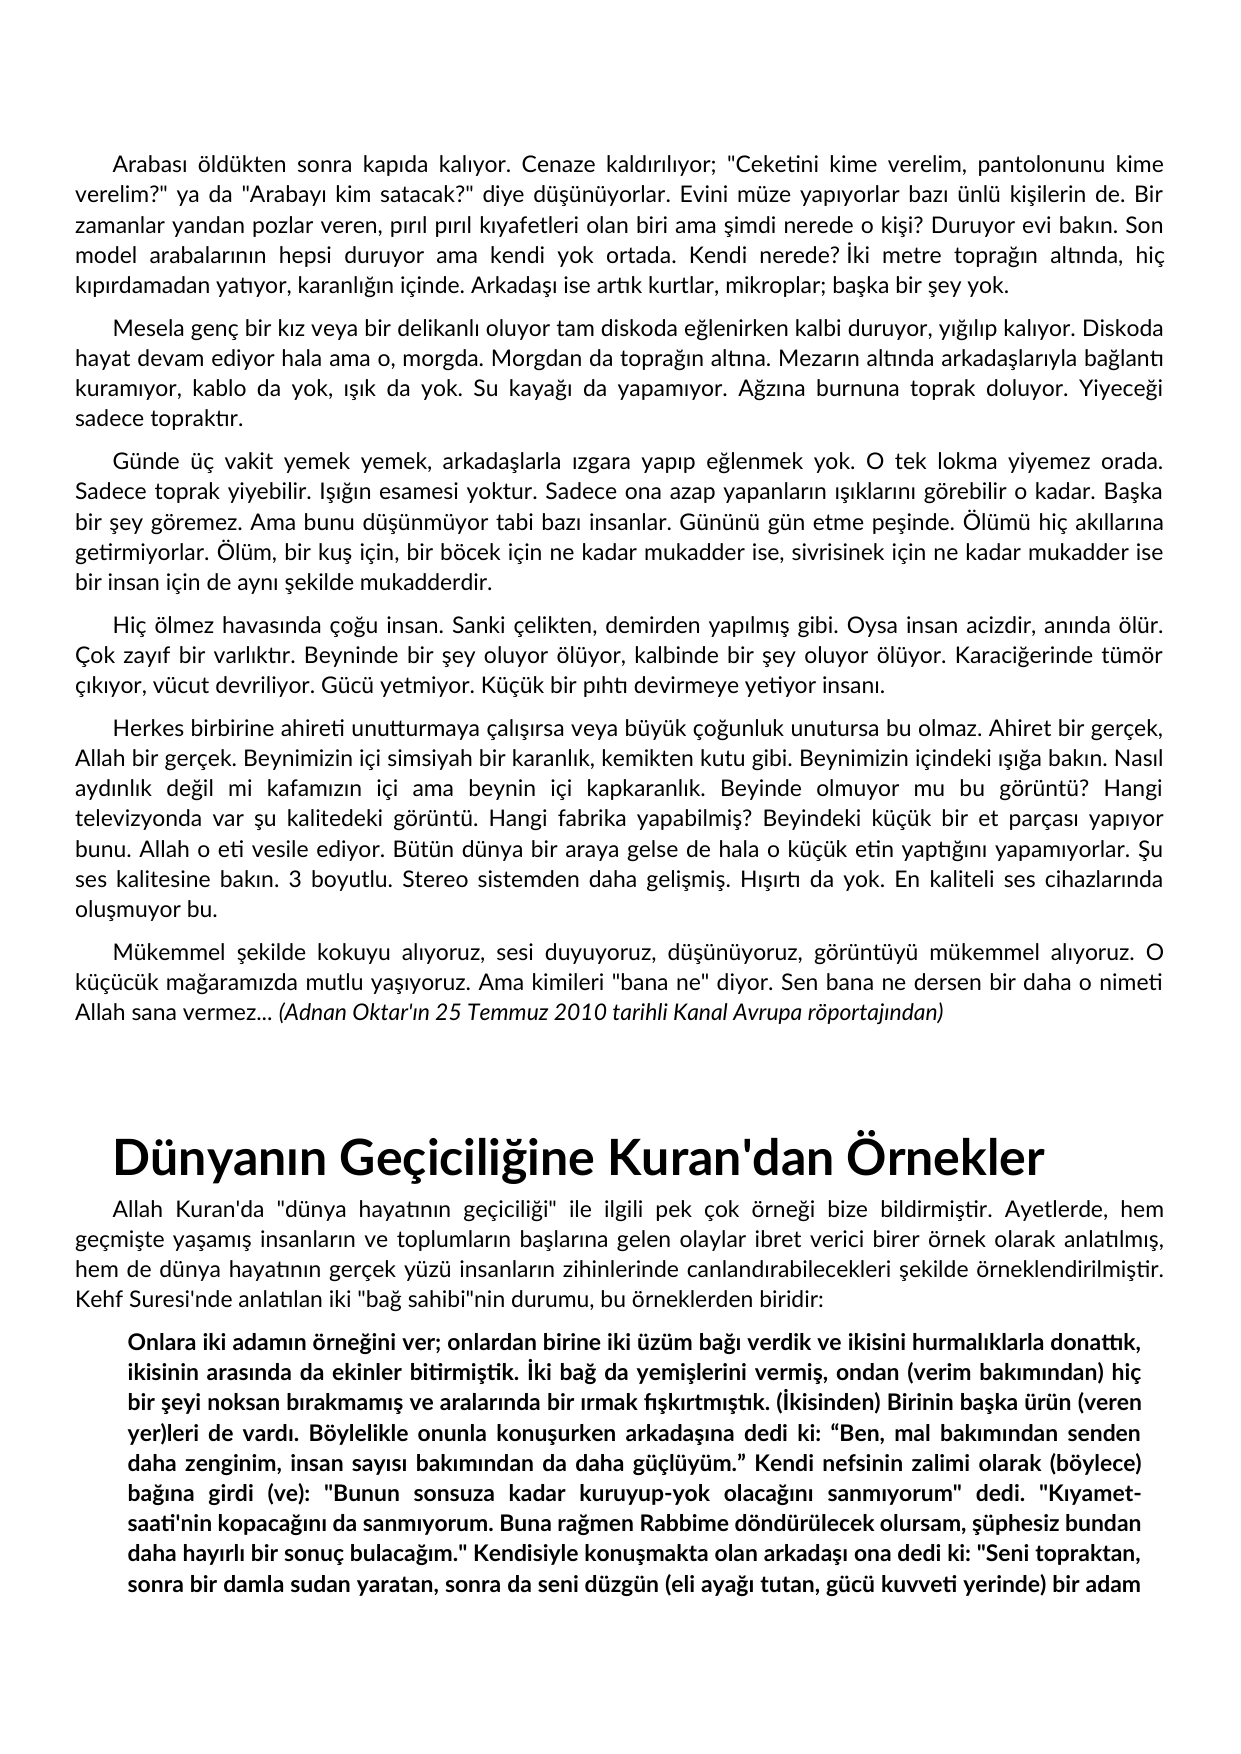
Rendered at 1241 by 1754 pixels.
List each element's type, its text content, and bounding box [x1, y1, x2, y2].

text Allah Kuran'da "dünya hayatının geçiciliği" ile ilgili pek çok örneği bize bildirmiştir. Ayetlerde, hem geçmişte yaşamış insanların ve toplumların başlarına gelen olaylar ibret verici birer örnek olarak anlatılmış, hem de dünya hayatının gerçek yüzü insanların zihinlerinde canlandırabilecekleri şekilde örneklendirilmiştir. Kehf Suresi'nde anlatılan iki "bağ sahibi"nin durumu, bu örneklerden biridir: [75, 1194, 1165, 1312]
text Herkes birbirine ahireti unutturmaya çalışırsa veya büyük çoğunluk unutursa bu olmaz. Ahiret bir gerçek, Allah bir gerçek. Beynimizin içi simsiyah bir karanlık, kemikten kutu gibi. Beynimizin içindeki ışığa bakın. Nasıl aydınlık değil mi kafamızın içi ama beynin içi kapkaranlık. Beyinde olmuyor mu bu görüntü? Hangi televizyonda var şu kalitedeki görüntü. Hangi fabrika yapabilmiş? Beyindeki küçük bir et parçası yapıyor bunu. Allah o eti vesile ediyor. Bütün dünya bir araya gelse de hala o küçük etin yaptığını yapamıyorlar. Şu ses kalitesine bakın. 3 boyutlu. Stereo sistemden daha gelişmiş. Hışırtı da yok. En kaliteli ses cihazlarında oluşmuyor bu. [75, 713, 1165, 922]
text Mesela genç bir kız veya bir delikanlı oluyor tam diskoda eğlenirken kalbi duruyor, yığılıp kalıyor. Diskoda hayat devam ediyor hala ama o, morgda. Morgdan da toprağın altına. Mezarın altında arkadaşlarıyla bağlantı kuramıyor, kablo da yok, ışık da yok. Su kayağı da yapamıyor. Ağzına burnuna toprak doluyor. Yiyeceği sadece topraktır. [75, 313, 1165, 432]
text Onlara iki adamın örneğini ver; onlardan birine iki üzüm bağı verdik ve ikisini hurmalıklarla donattık, ikisinin arasında da ekinler bitirmiştik. İki bağ da yemişlerini vermiş, ondan (verim bakımından) hiç bir şeyi noksan bırakmamış ve aralarında bir ırmak fışkırtmıştık. (İkisinden) Birinin başka ürün (veren yer)leri de vardı. Böylelikle onunla konuşurken arkadaşına dedi ki: “Ben, mal bakımından senden daha zenginim, insan sayısı bakımından da daha güçlüyüm.” Kendi nefsinin zalimi olarak (böylece) bağına girdi (ve): "Bunun sonsuza kadar kuruyup-yok olacağını sanmıyorum" dedi. "Kıyamet-saati'nin kopacağını da sanmıyorum. Buna rağmen Rabbime döndürülecek olursam, şüphesiz bundan daha hayırlı bir sonuç bulacağım." Kendisiyle konuşmakta olan arkadaşı ona dedi ki: "Seni topraktan, sonra bir damla sudan yaratan, sonra da seni düzgün (eli ayağı tutan, gücü kuvveti yerinde) bir adam [127, 1328, 1143, 1597]
text Arabası öldükten sonra kapıda kalıyor. Cenaze kaldırılıyor; "Ceketini kime verelim, pantolonunu kime verelim?" ya da "Arabayı kim satacak?" diye düşünüyorlar. Evini müze yapıyorlar bazı ünlü kişilerin de. Bir zamanlar yandan pozlar veren, pırıl pırıl kıyafetleri olan biri ama şimdi nerede o kişi? Duruyor evi bakın. Son model arabalarının hepsi duruyor ama kendi yok ortada. Kendi nerede? İki metre toprağın altında, hiç kıpırdamadan yatıyor, karanlığın içinde. Arkadaşı ise artık kurtlar, mikroplar; başka bir şey yok. [75, 150, 1165, 298]
text Mükemmel şekilde kokuyu alıyoruz, sesi duyuyoruz, düşünüyoruz, görüntüyü mükemmel alıyoruz. O küçücük mağaramızda mutlu yaşıyoruz. Ama kimileri "bana ne" diyor. Sen bana ne dersen bir daha o nimeti Allah sana vermez... (Adnan Oktar'ın 25 Temmuz 2010 tarihli Kanal Avrupa röportajından) [75, 937, 1165, 1025]
subtitle Dünyanın Geçiciliğine Kuran'dan Örnekler [112, 1126, 1165, 1186]
text Hiç ölmez havasında çoğu insan. Sanki çelikten, demirden yapılmış gibi. Oysa insan acizdir, anında ölür. Çok zayıf bir varlıktır. Beyninde bir şey oluyor ölüyor, kalbinde bir şey oluyor ölüyor. Karaciğerinde tümör çıkıyor, vücut devriliyor. Gücü yetmiyor. Küçük bir pıhtı devirmeye yetiyor insanı. [75, 610, 1165, 698]
text Günde üç vakit yemek yemek, arkadaşlarla ızgara yapıp eğlenmek yok. O tek lokma yiyemez orada. Sadece toprak yiyebilir. Işığın esamesi yoktur. Sadece ona azap yapanların ışıklarını görebilir o kadar. Başka bir şey göremez. Ama bunu düşünmüyor tabi bazı insanlar. Gününü gün etme peşinde. Ölümü hiç akıllarına getirmiyorlar. Ölüm, bir kuş için, bir böcek için ne kadar mukadder ise, sivrisinek için ne kadar mukadder ise bir insan için de aynı şekilde mukadderdir. [75, 447, 1165, 595]
